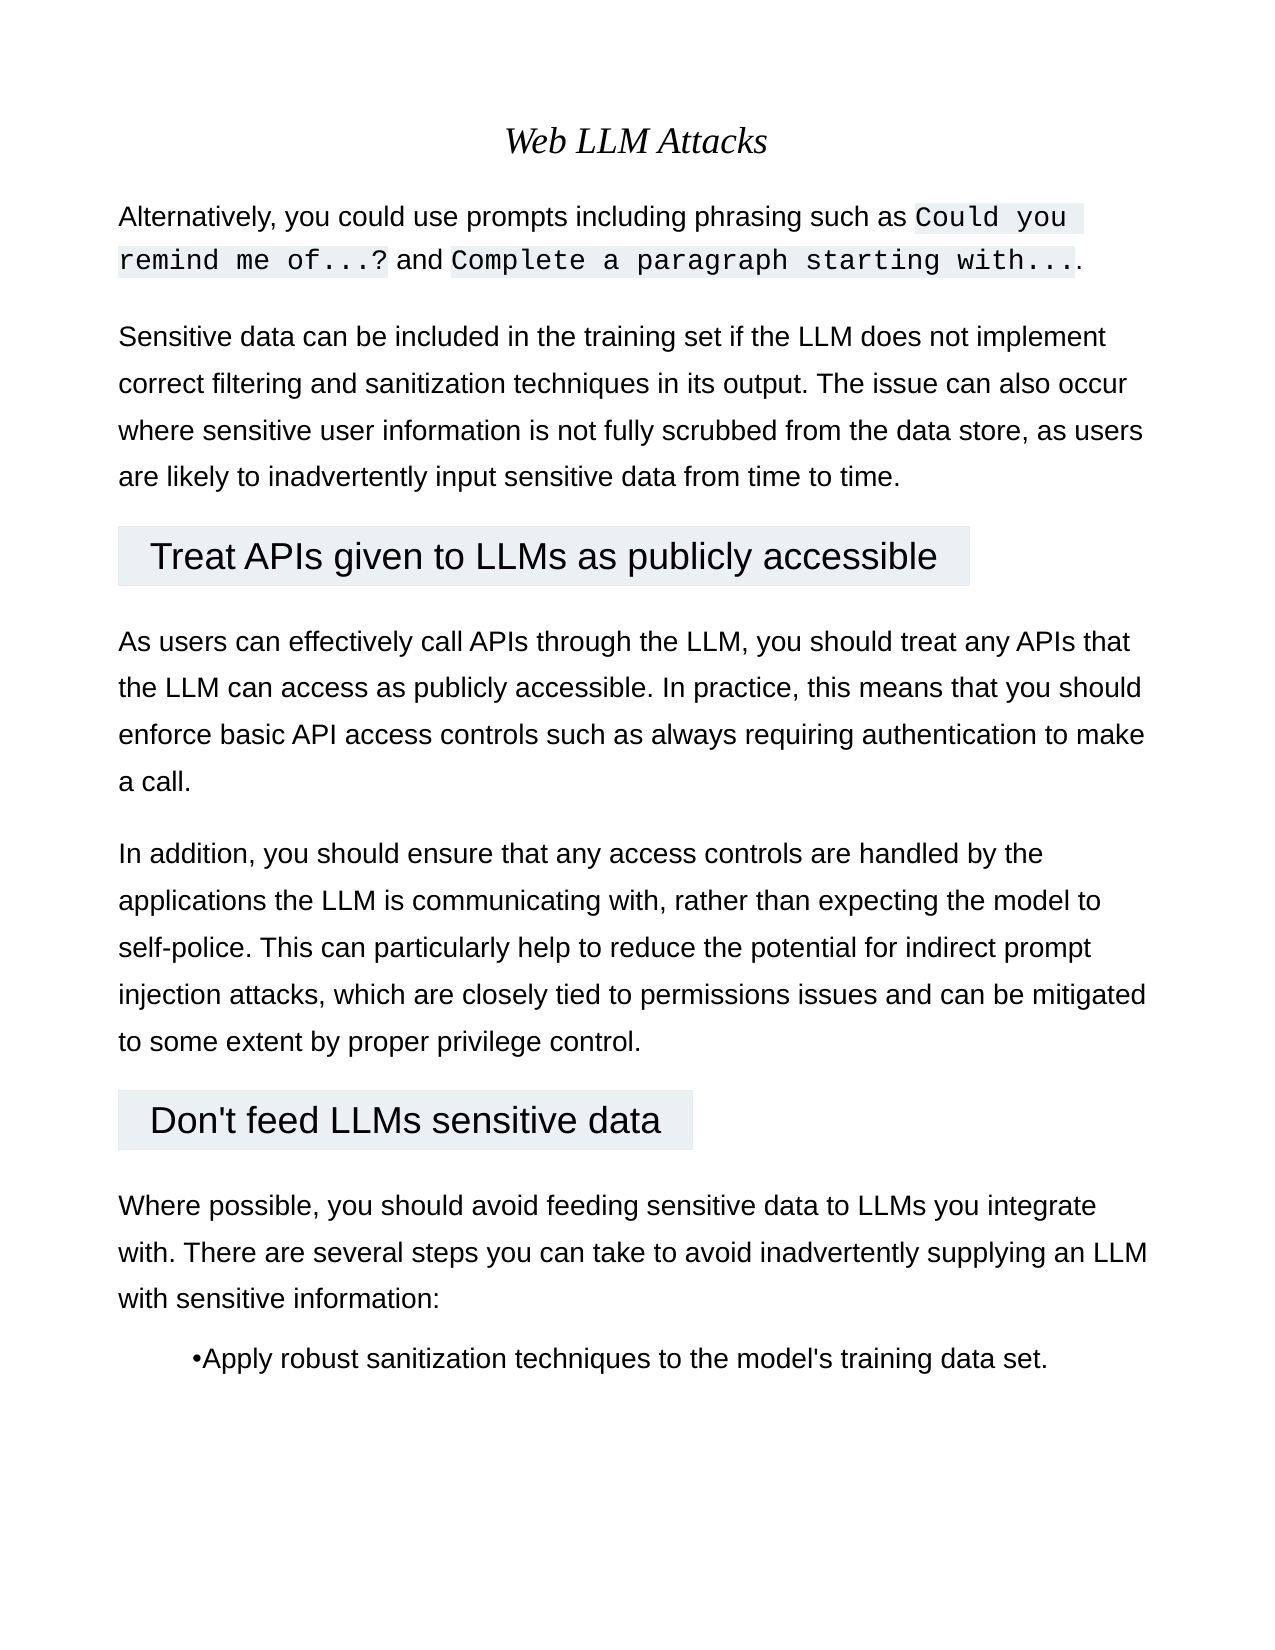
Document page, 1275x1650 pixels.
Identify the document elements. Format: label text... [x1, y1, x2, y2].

text Where possible, you should avoid feeding sensitive data to LLMs you integrate with. There are several steps you can take to avoid inadvertently supplying an LLM with sensitive information: [118, 1174, 1157, 1315]
subtitle [970, 526, 1157, 585]
subtitle Don't feed LLMs sensitive data [119, 1091, 692, 1149]
text Sensitive data can be included in the training set if the LLM does not implement correct filtering and sanitization techniques in its output. The issue can also occur where sensitive user information is not fully scrubbed from the data store, as users are likely to inadvertently input sensitive data from time to time. [118, 305, 1157, 493]
text As users can effectively call APIs through the LLM, you should treat any APIs that the LLM can access as publicly accessible. In practice, this means that you should enforce basic API access controls such as always requiring authentication to make a call. [118, 610, 1157, 798]
list Apply robust sanitization techniques to the model's training data set. [118, 1327, 1157, 1374]
subtitle Treat APIs given to LLMs as publicly accessible [119, 527, 969, 585]
text Alternatively, you could use prompts including phrasing such as Could you remind me of...? and Complete a paragraph starting with.... [118, 191, 1157, 278]
subtitle [693, 1090, 1157, 1149]
text In addition, you should ensure that any access controls are handled by the applications the LLM is communicating with, rather than expecting the model to self-police. This can particularly help to reduce the potential for indirect prompt injection attacks, which are closely tied to permissions issues and can be mitigated to some extent by proper privilege control. [118, 823, 1157, 1057]
